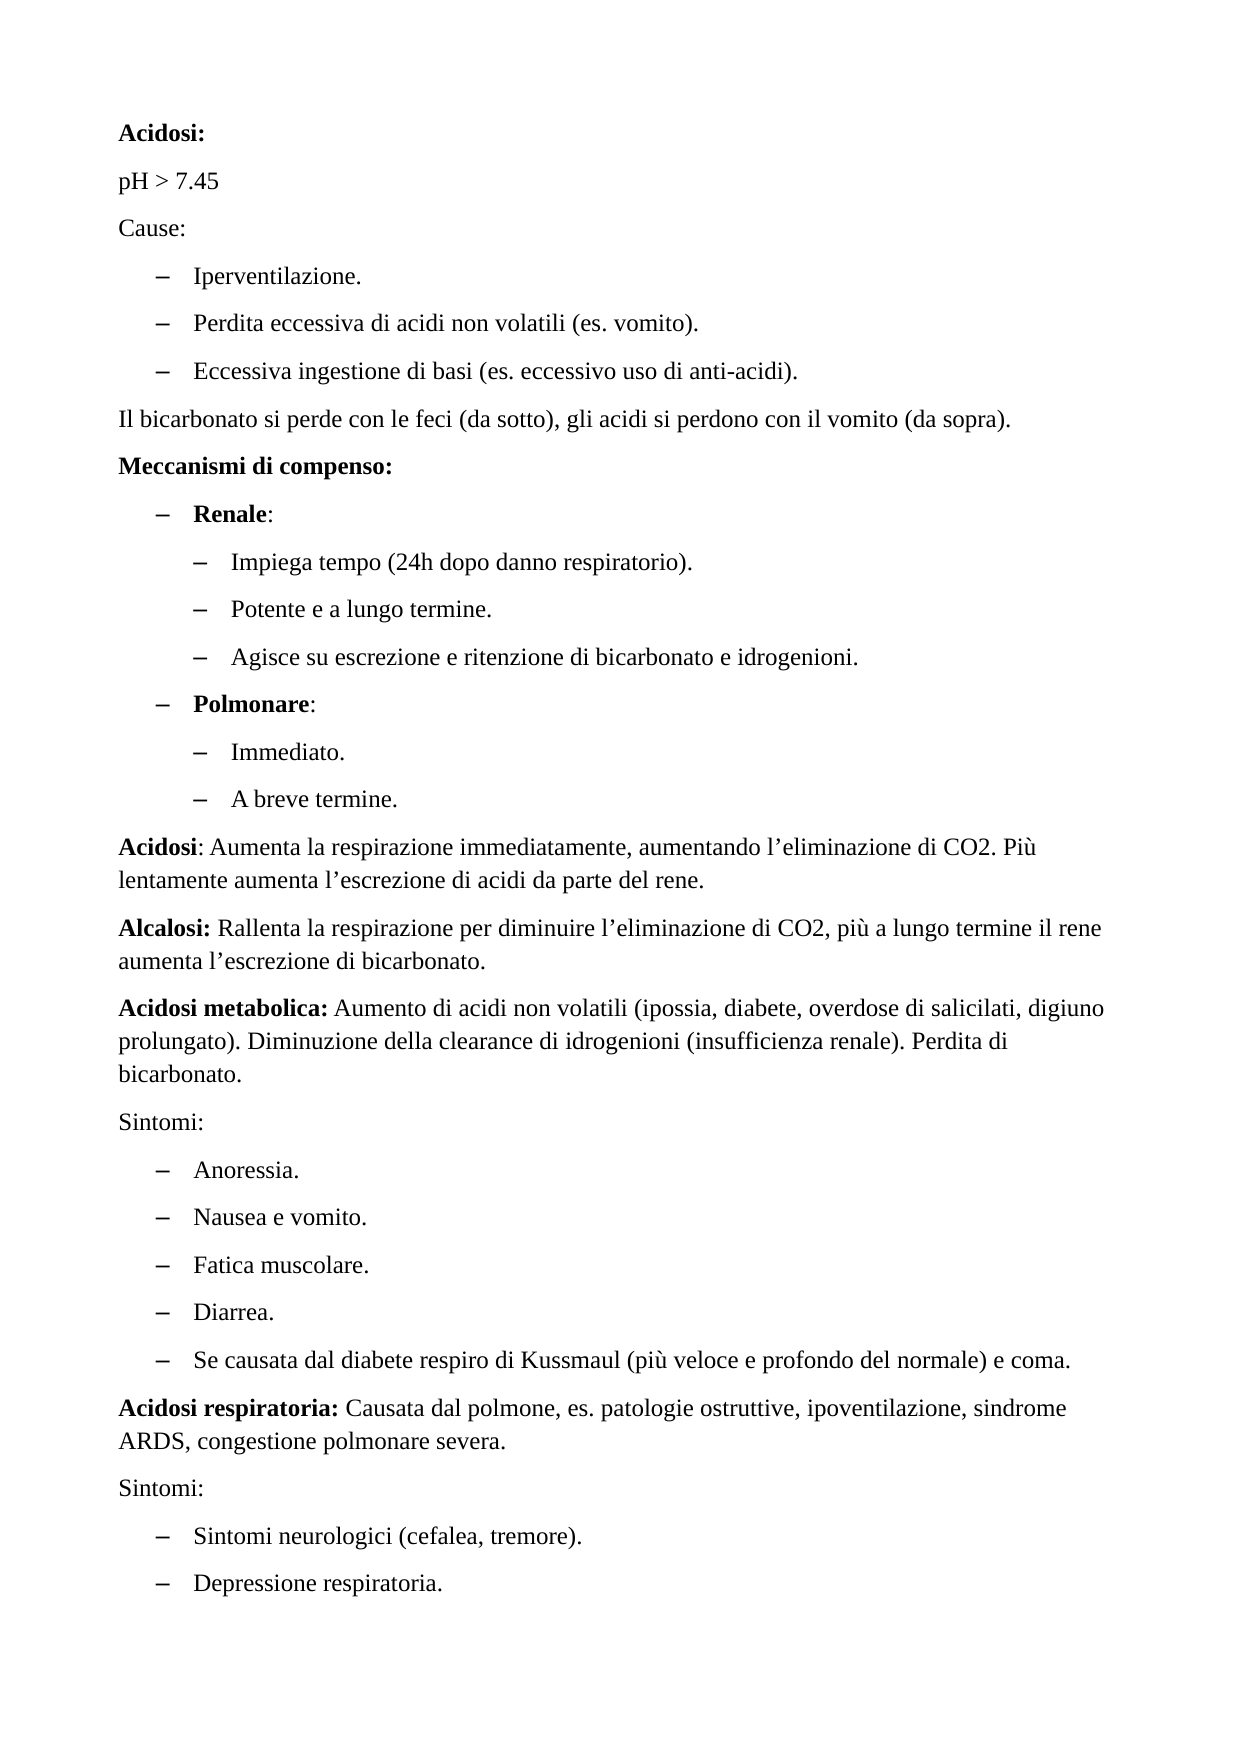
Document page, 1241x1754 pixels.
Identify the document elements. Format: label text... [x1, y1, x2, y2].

list Immediato. [193, 737, 1122, 766]
list Se causata dal diabete respiro di Kussmaul (più veloce e profondo del normale) e coma. [156, 1345, 1122, 1374]
list Anoressia. [156, 1155, 1122, 1183]
text Acidosi respiratoria: Causata dal polmone, es. patologie ostruttive, ipoventilazione, sindrome ARDS, congestione polmonare severa. [118, 1393, 1122, 1454]
list Diarrea. [156, 1297, 1122, 1326]
list Fatica muscolare. [156, 1250, 1122, 1279]
text Acidosi metabolica: Aumento di acidi non volatili (ipossia, diabete, overdose di salicilati, digiuno prolungato). Diminuzione della clearance di idrogenioni (insufficienza renale). Perdita di bicarbonato. [118, 993, 1122, 1088]
list Impiega tempo (24h dopo danno respiratorio). [193, 547, 1122, 575]
list Depressione respiratoria. [156, 1568, 1122, 1597]
text Acidosi: Aumenta la respirazione immediatamente, aumentando l’eliminazione di CO2. Più lentamente aumenta l’escrezione di acidi da parte del rene. [118, 832, 1122, 894]
list Potente e a lungo termine. [193, 594, 1122, 623]
text Sintomi: [118, 1107, 1122, 1136]
text pH > 7.45 [118, 166, 1122, 194]
text Alcalosi: Rallenta la respirazione per diminuire l’eliminazione di CO2, più a lungo termine il rene aumenta l’escrezione di bicarbonato. [118, 913, 1122, 974]
text Il bicarbonato si perde con le feci (da sotto), gli acidi si perdono con il vomito (da sopra). [118, 404, 1122, 432]
list Renale: [156, 499, 1122, 528]
text Sintomi: [118, 1473, 1122, 1502]
list Eccessiva ingestione di basi (es. eccessivo uso di anti-acidi). [156, 356, 1122, 385]
list Sintomi neurologici (cefalea, tremore). [156, 1521, 1122, 1550]
list Polmonare: [156, 689, 1122, 718]
list Agisce su escrezione e ritenzione di bicarbonato e idrogenioni. [193, 642, 1122, 671]
list A breve termine. [193, 784, 1122, 813]
list Perdita eccessiva di acidi non volatili (es. vomito). [156, 308, 1122, 337]
list Iperventilazione. [156, 261, 1122, 290]
text Cause: [118, 213, 1122, 242]
list Nausea e vomito. [156, 1202, 1122, 1231]
text Meccanismi di compenso: [118, 451, 1122, 480]
text Acidosi: [118, 118, 1122, 147]
